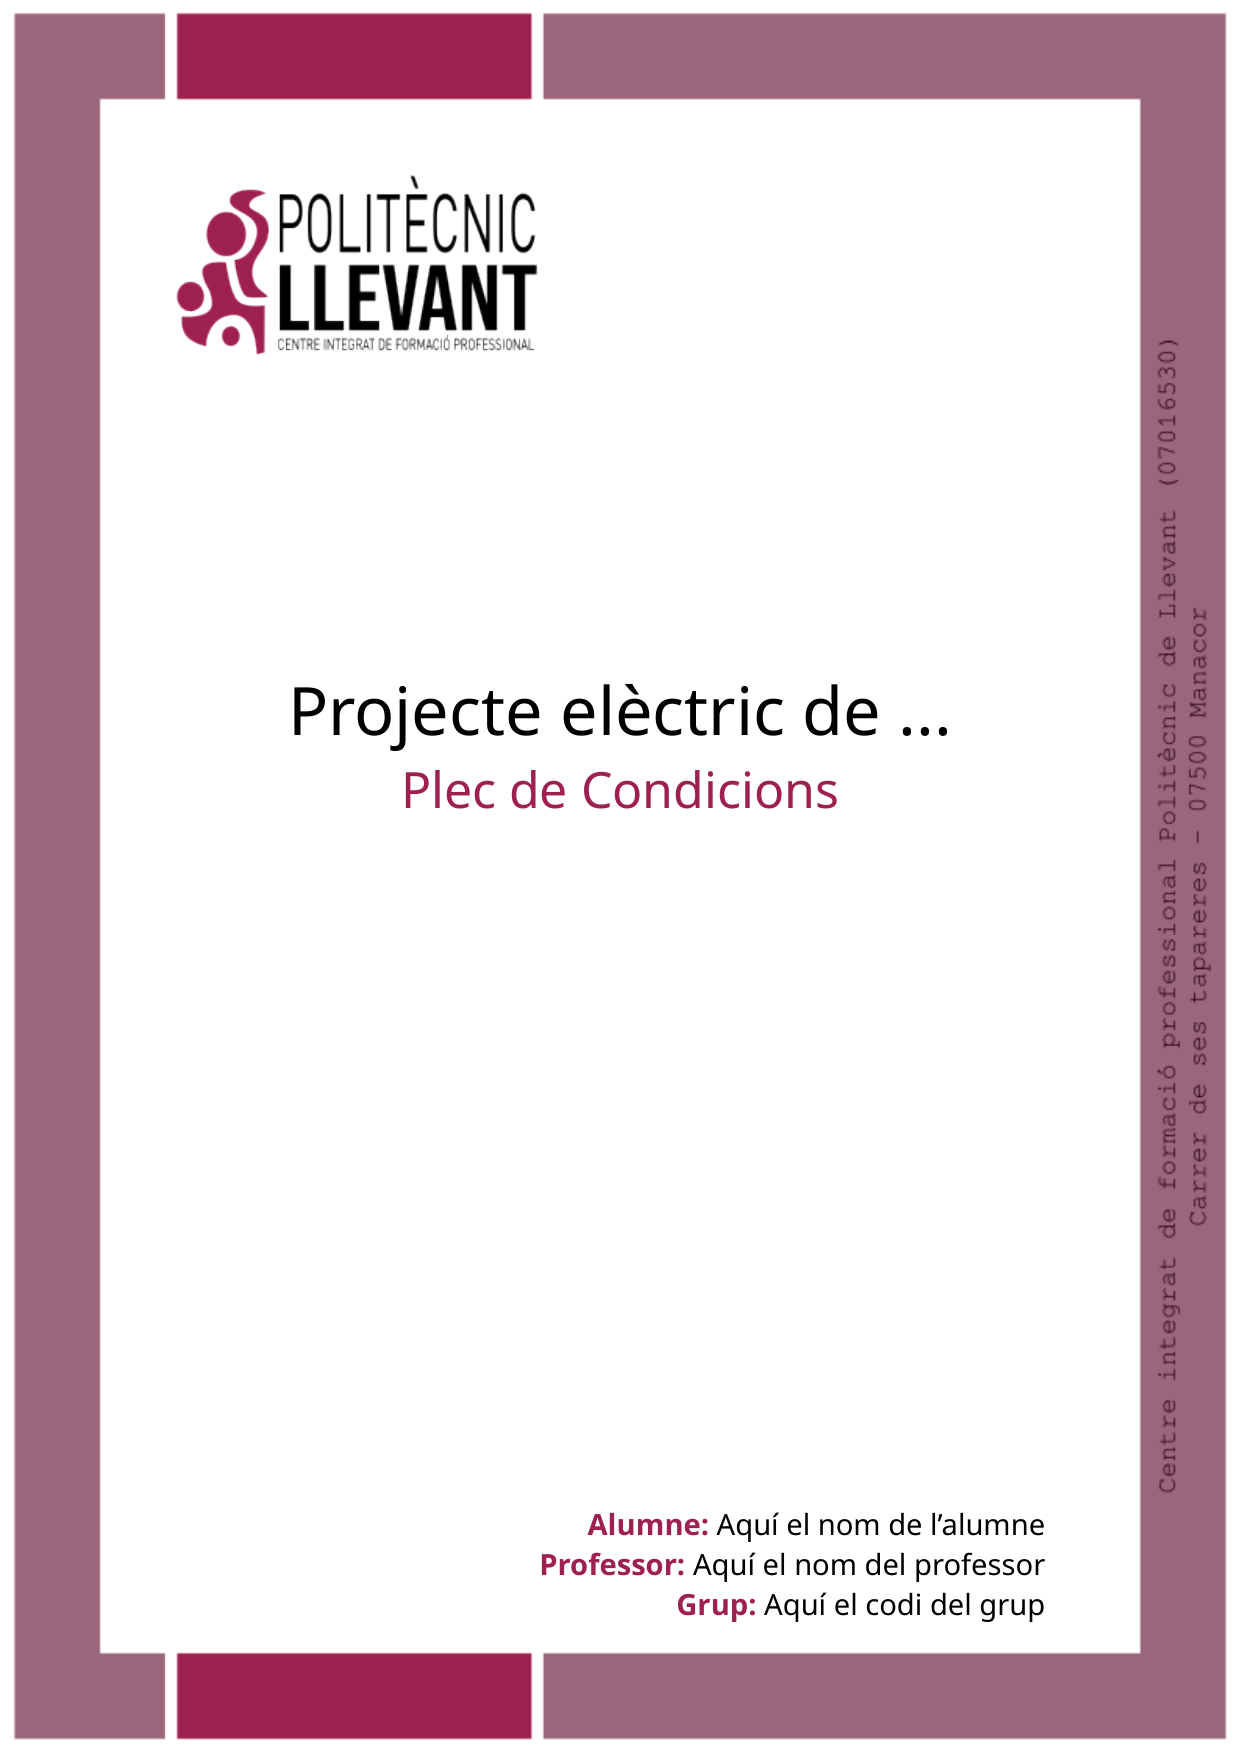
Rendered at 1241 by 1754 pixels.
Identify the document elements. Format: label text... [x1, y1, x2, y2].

text Projecte elèctric de ... [118, 664, 1122, 755]
text Professor: Aquí el nom del professor [118, 1544, 1045, 1584]
picture [0, 0, 1241, 1754]
text Grup: Aquí el codi del grup [118, 1584, 1045, 1624]
text Alumne: Aquí el nom de l’alumne [118, 1504, 1045, 1544]
text Plec de Condicions [118, 755, 1122, 823]
